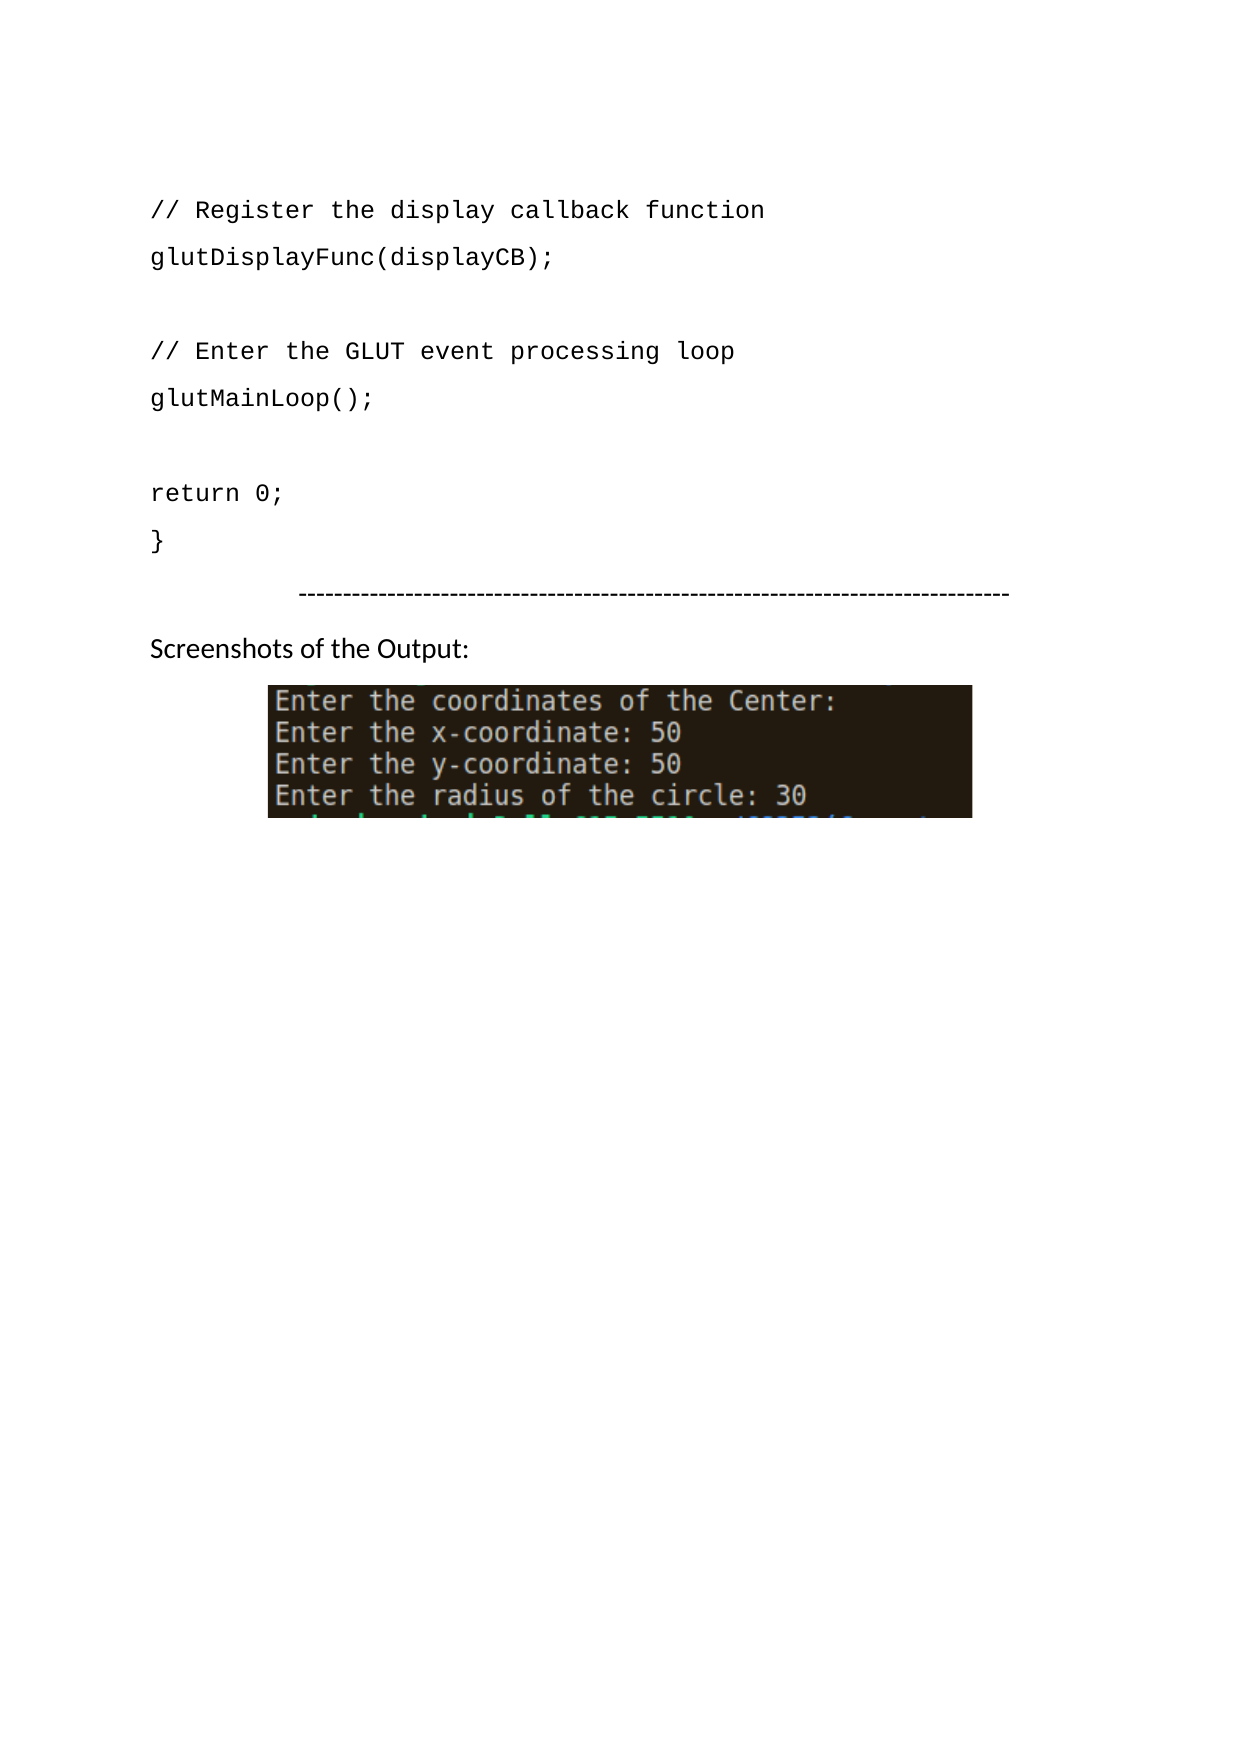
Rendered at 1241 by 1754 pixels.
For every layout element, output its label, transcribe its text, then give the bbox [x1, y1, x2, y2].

text } [150, 527, 1090, 556]
text // Register the display callback function [150, 197, 1090, 226]
text return 0; [150, 480, 1090, 509]
text glutDisplayFunc(displayCB); [150, 244, 1090, 273]
picture [267, 685, 973, 818]
text // Enter the GLUT event processing loop [150, 339, 1090, 367]
text glutMainLoop(); [150, 386, 1090, 414]
text Screenshots of the Output: [150, 630, 1090, 665]
text -------------------------------------------------------------------------------- [150, 575, 1090, 610]
